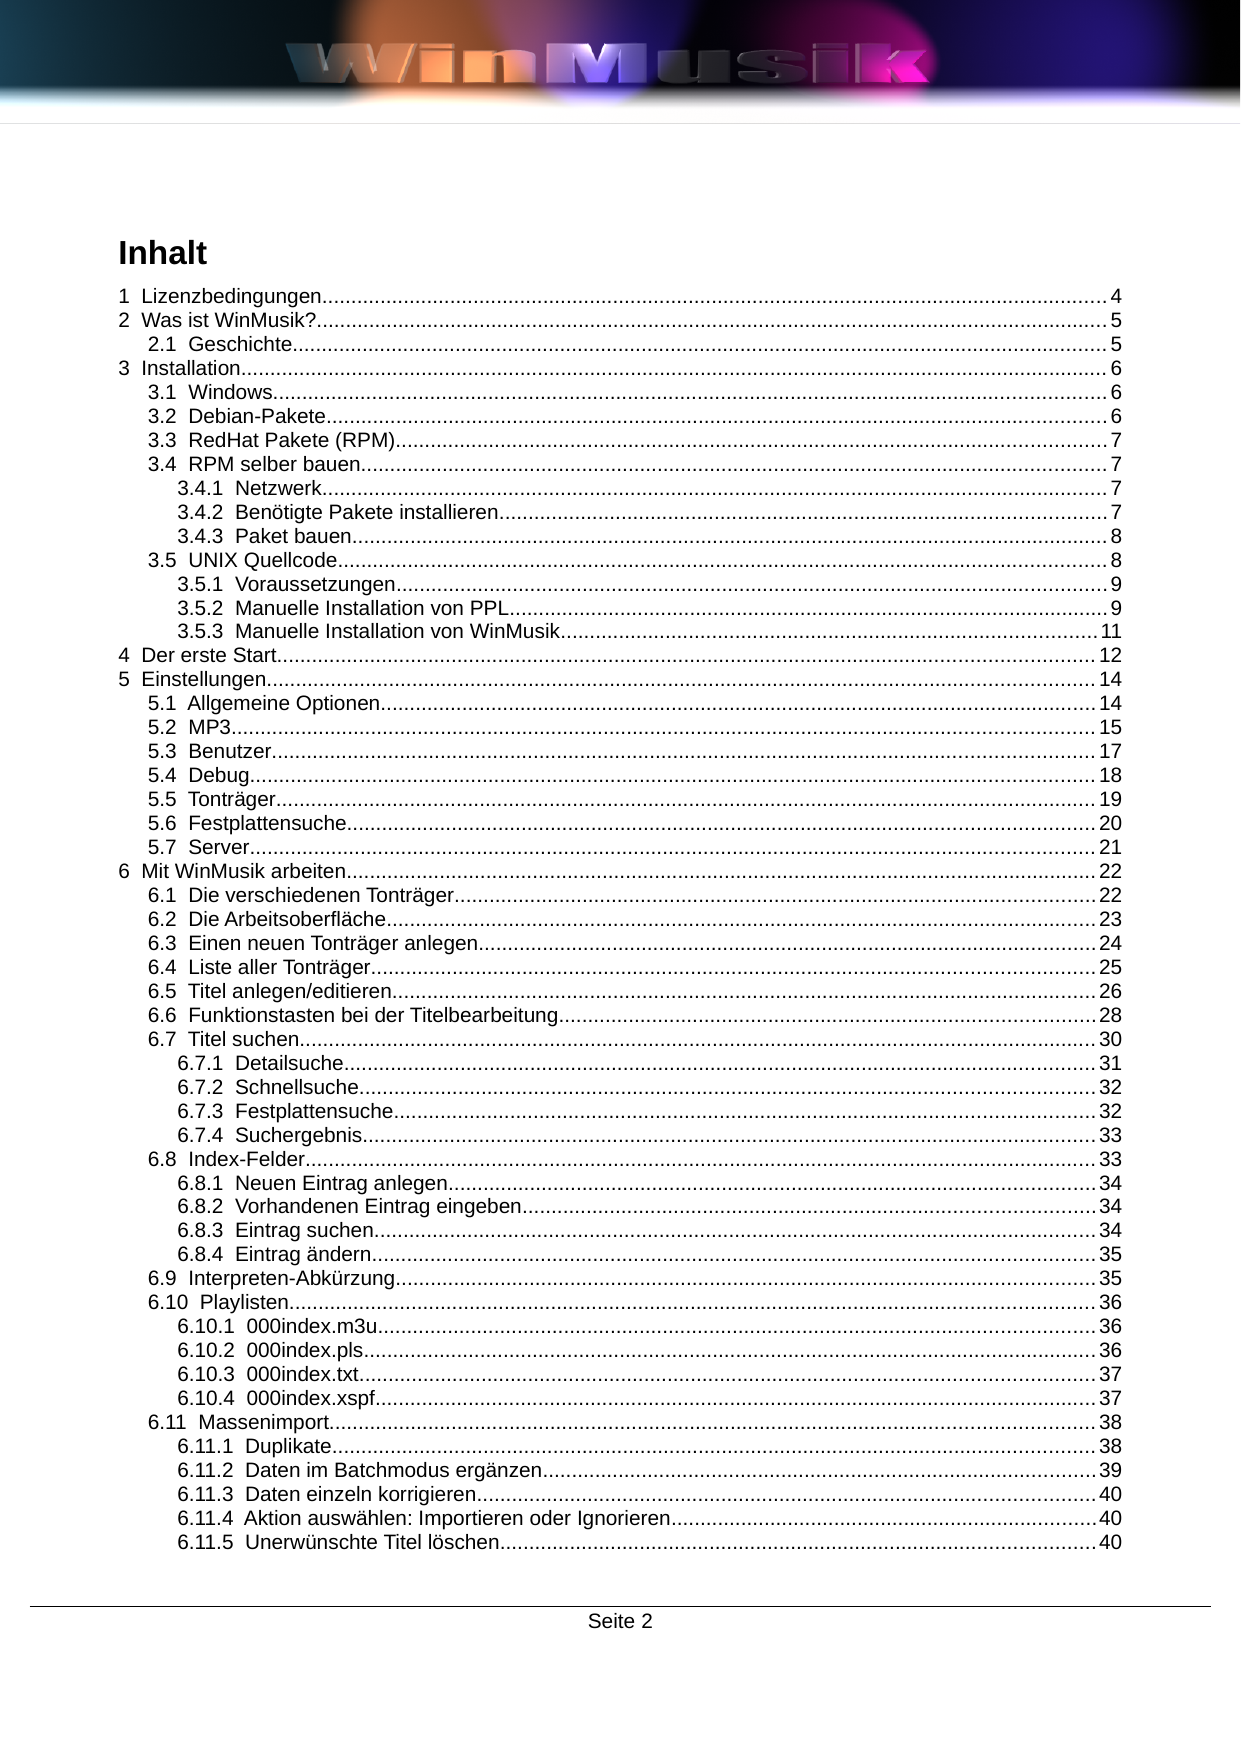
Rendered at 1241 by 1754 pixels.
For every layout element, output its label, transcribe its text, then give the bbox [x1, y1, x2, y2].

text 6.10.4 000index.xspf 37 [177, 1386, 1122, 1410]
text 3 Installation 6 [118, 356, 1122, 380]
text 1 Lizenzbedingungen 4 [118, 284, 1122, 308]
text 6.1 Die verschiedenen Tonträger 22 [148, 883, 1122, 907]
text 3.4 RPM selber bauen 7 [148, 452, 1122, 476]
text 6.9 Interpreten-Abkürzung 35 [148, 1266, 1122, 1290]
subtitle Inhalt [118, 233, 1122, 271]
text 2 Was ist WinMusik? 5 [118, 308, 1122, 332]
text 6.6 Funktionstasten bei der Titelbearbeitung 28 [148, 1003, 1122, 1027]
text 6.11 Massenimport 38 [148, 1410, 1122, 1434]
text 6.11.3 Daten einzeln korrigieren 40 [177, 1482, 1122, 1506]
text 3.5.1 Voraussetzungen 9 [177, 571, 1122, 595]
text 6.7.2 Schnellsuche 32 [177, 1074, 1122, 1098]
text 5.4 Debug 18 [148, 763, 1122, 787]
text 6.8.4 Eintrag ändern 35 [177, 1242, 1122, 1266]
text 6.7.3 Festplattensuche 32 [177, 1098, 1122, 1122]
text 6.8.2 Vorhandenen Eintrag eingeben 34 [177, 1194, 1122, 1218]
text 6.11.4 Aktion auswählen: Importieren oder Ignorieren 40 [177, 1506, 1122, 1530]
text 6.11.1 Duplikate 38 [177, 1434, 1122, 1458]
text 5.1 Allgemeine Optionen 14 [148, 691, 1122, 715]
text 5.6 Festplattensuche 20 [148, 811, 1122, 835]
text 6.10.1 000index.m3u 36 [177, 1314, 1122, 1338]
text 6.11.2 Daten im Batchmodus ergänzen 39 [177, 1458, 1122, 1482]
text 3.5.3 Manuelle Installation von WinMusik 11 [177, 619, 1122, 643]
text 6.5 Titel anlegen/editieren 26 [148, 979, 1122, 1003]
text 6.8.3 Eintrag suchen 34 [177, 1218, 1122, 1242]
text 3.5 UNIX Quellcode 8 [148, 547, 1122, 571]
text 3.1 Windows 6 [148, 380, 1122, 404]
text 3.3 RedHat Pakete (RPM) 7 [148, 428, 1122, 452]
text 5.7 Server 21 [148, 835, 1122, 859]
text 3.5.2 Manuelle Installation von PPL 9 [177, 595, 1122, 619]
text 6.7 Titel suchen 30 [148, 1027, 1122, 1051]
text 6.4 Liste aller Tonträger 25 [148, 955, 1122, 979]
text 4 Der erste Start 12 [118, 643, 1122, 667]
text 5.5 Tonträger 19 [148, 787, 1122, 811]
text 6.2 Die Arbeitsoberfläche 23 [148, 907, 1122, 931]
text 6 Mit WinMusik arbeiten 22 [118, 859, 1122, 883]
text 3.4.3 Paket bauen 8 [177, 523, 1122, 547]
text 6.10 Playlisten 36 [148, 1290, 1122, 1314]
text 6.10.3 000index.txt 37 [177, 1362, 1122, 1386]
text 3.4.2 Benötigte Pakete installieren 7 [177, 499, 1122, 523]
text 5.2 MP3 15 [148, 715, 1122, 739]
text 6.8 Index-Felder 33 [148, 1146, 1122, 1170]
text 6.11.5 Unerwünschte Titel löschen 40 [177, 1530, 1122, 1554]
text 6.8.1 Neuen Eintrag anlegen 34 [177, 1170, 1122, 1194]
text 3.2 Debian-Pakete 6 [148, 404, 1122, 428]
text 3.4.1 Netzwerk 7 [177, 476, 1122, 499]
text 6.7.1 Detailsuche 31 [177, 1051, 1122, 1074]
text 2.1 Geschichte 5 [148, 332, 1122, 356]
text 6.3 Einen neuen Tonträger anlegen 24 [148, 931, 1122, 955]
text 5 Einstellungen 14 [118, 667, 1122, 691]
text 6.10.2 000index.pls 36 [177, 1338, 1122, 1362]
text 6.7.4 Suchergebnis 33 [177, 1122, 1122, 1146]
text 5.3 Benutzer 17 [148, 739, 1122, 763]
